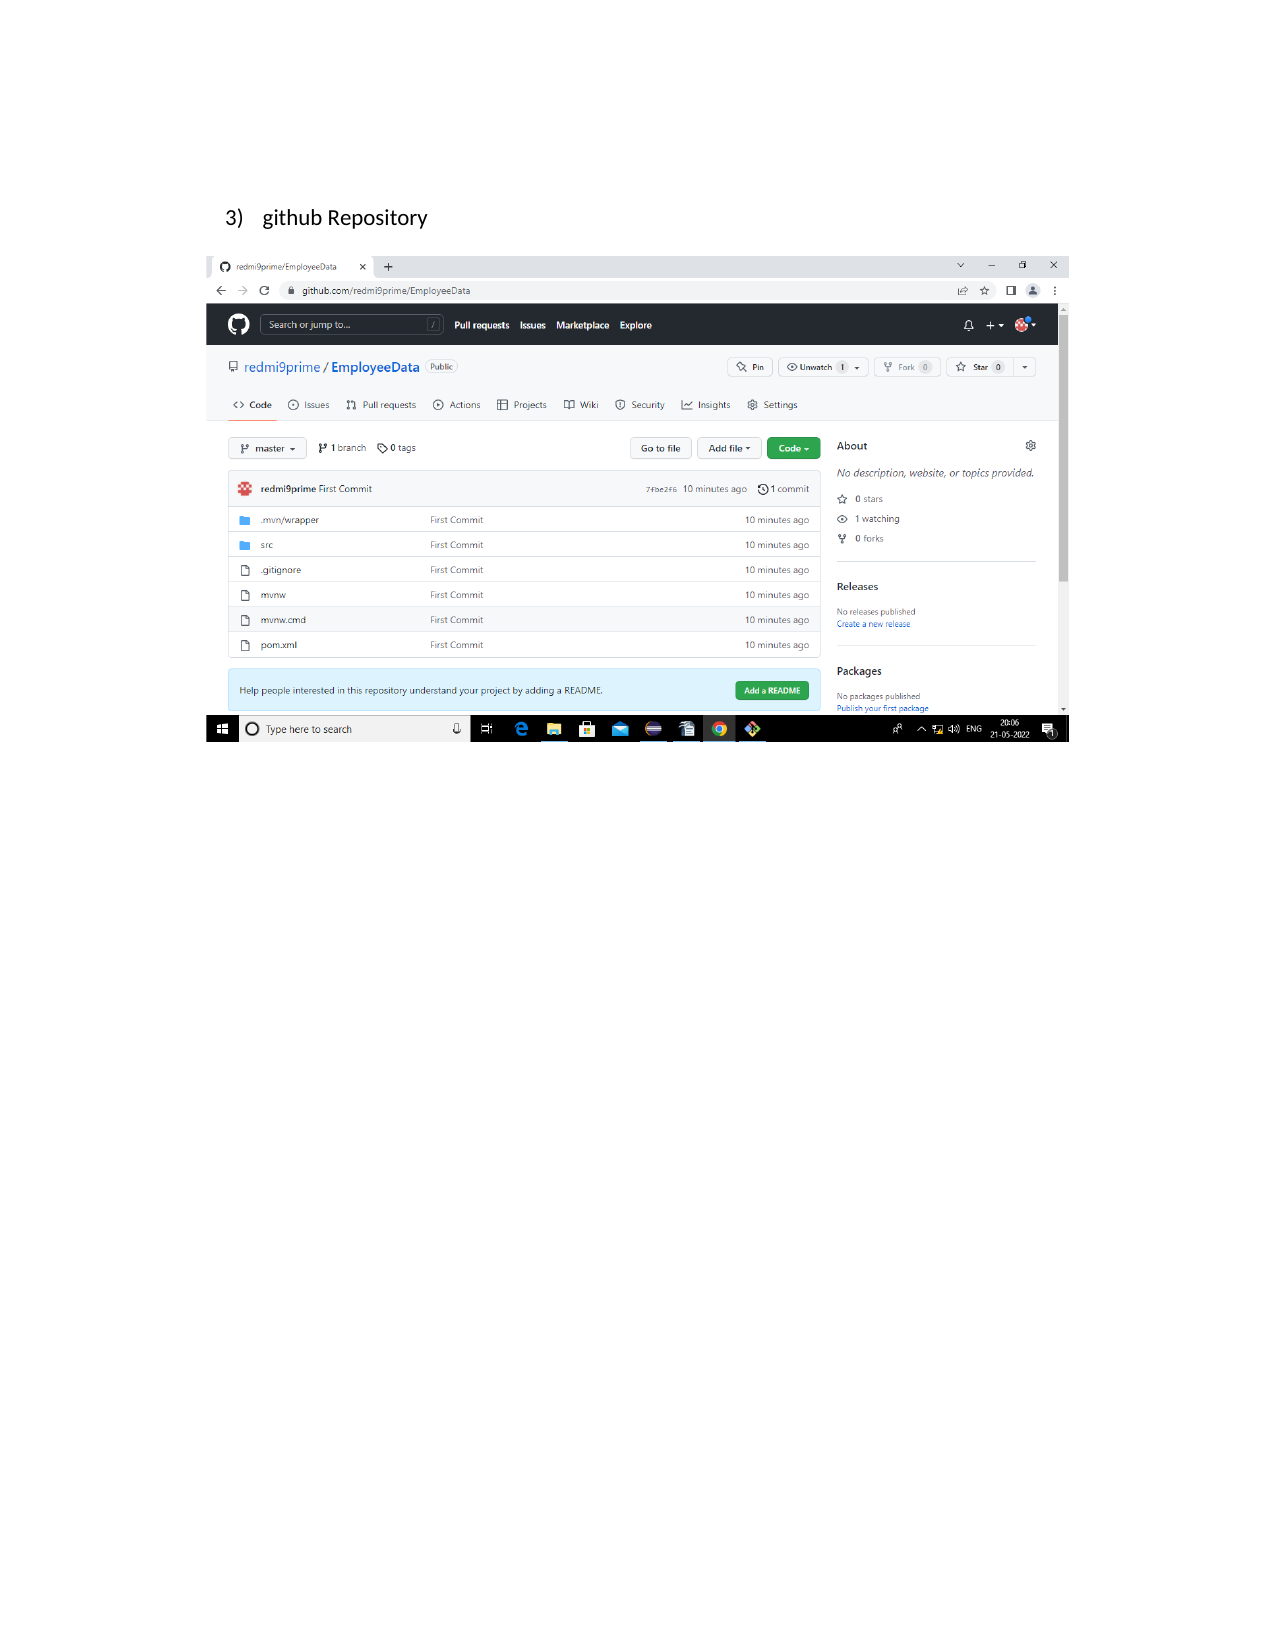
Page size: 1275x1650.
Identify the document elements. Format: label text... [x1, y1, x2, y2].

list github Repository [225, 203, 1087, 231]
picture [206, 256, 1069, 742]
